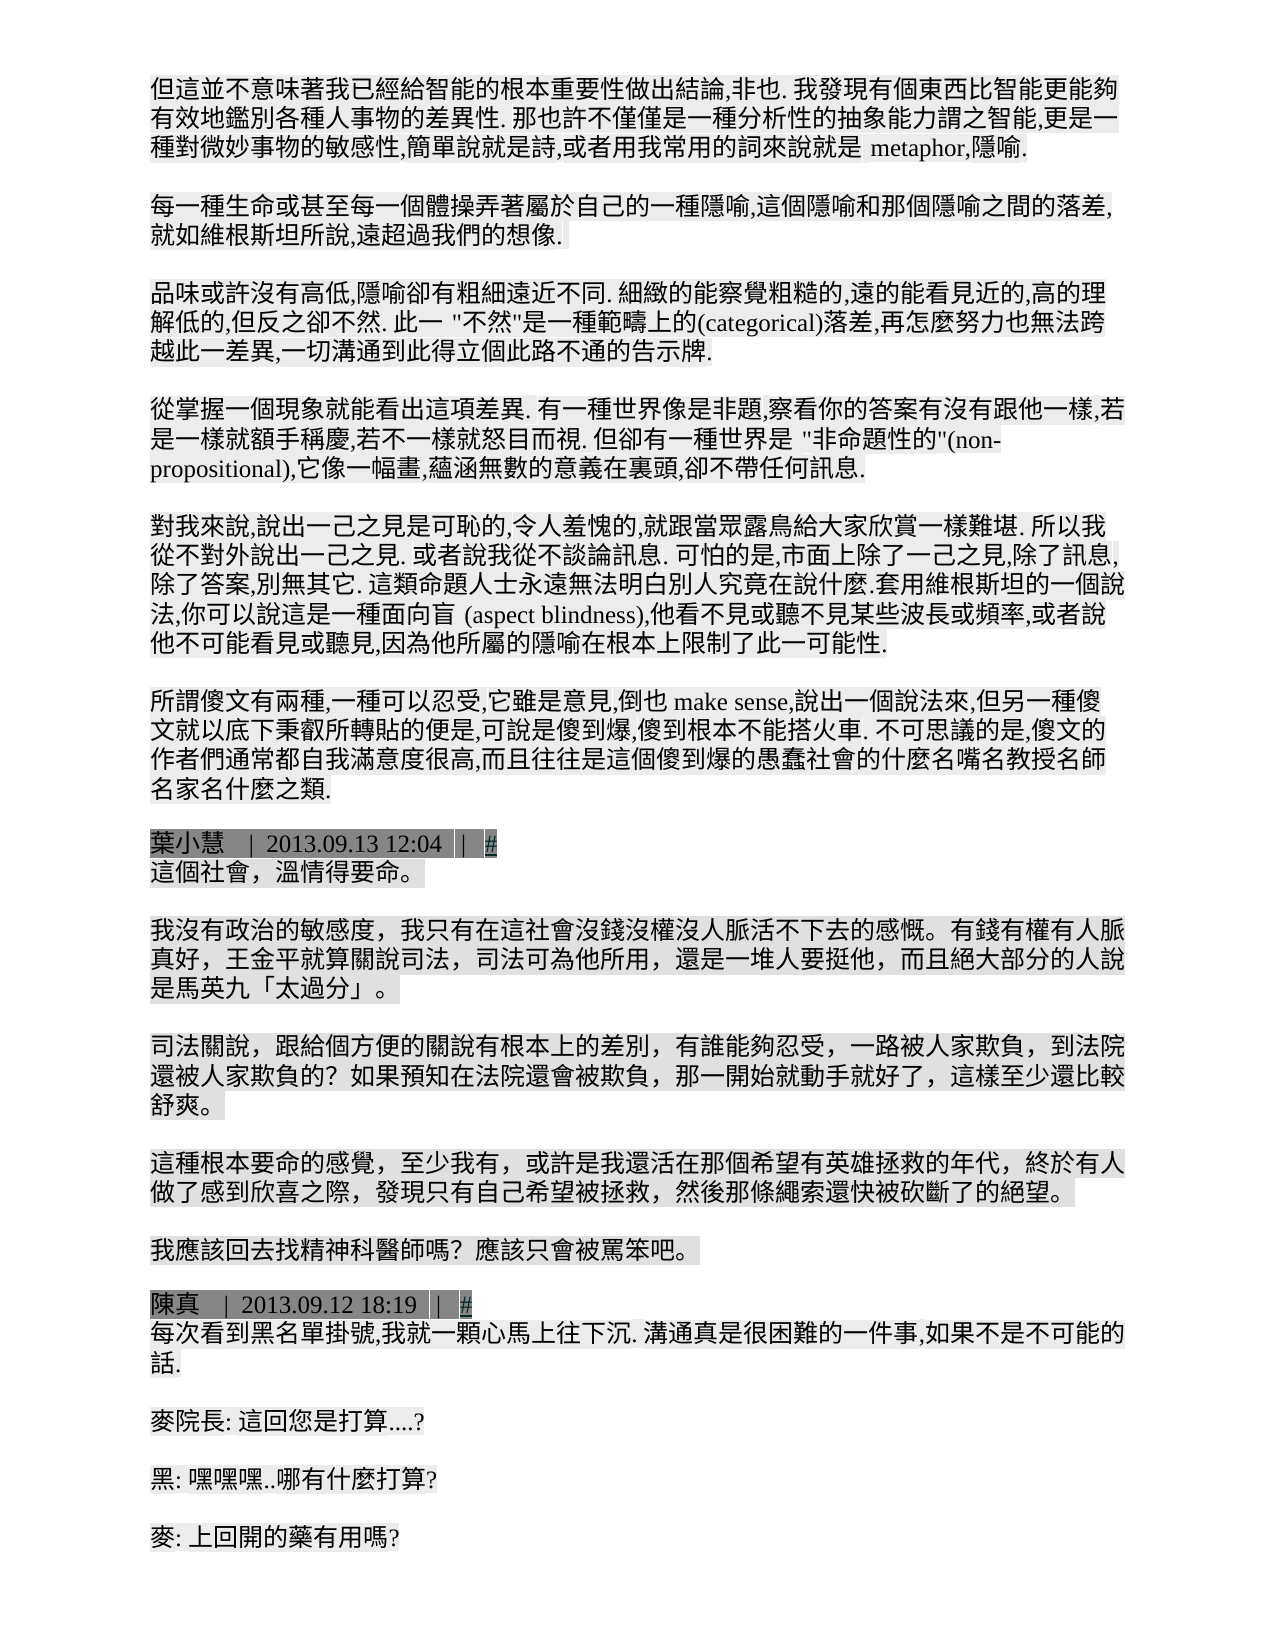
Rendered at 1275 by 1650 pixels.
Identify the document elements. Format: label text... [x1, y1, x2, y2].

text 葉小慧 | 2013.09.13 12:04 | # [150, 829, 1125, 858]
text 每次看到黑名單掛號,我就一顆心馬上往下沉. 溝通真是很困難的一件事,如果不是不可能的話. 麥院長: 這回您是打算....? 黑: 嘿嘿嘿..哪有什麼打算? 麥: 上回開的藥有用嗎? [150, 1319, 1125, 1552]
text 這個社會，溫情得要命。 我沒有政治的敏感度，我只有在這社會沒錢沒權沒人脈活不下去的感慨。有錢有權有人脈真好，王金平就算關說司法，司法可為他所用，還是一堆人要挺他，而且絕大部分的人說是馬英九「太過分」。 司法關說，跟給個方便的關說有根本上的差別，有誰能夠忍受，一路被人家欺負，到法院還被人家欺負的？如果預知在法院還會被欺負，那一開始就動手就好了，這樣至少還比較舒爽。 這種根本要命的感覺，至少我有，或許是我還活在那個希望有英雄拯救的年代，終於有人做了感到欣喜之際，發現只有自己希望被拯救，然後那條繩索還快被砍斷了的絕望。 我應該回去找精神科醫師嗎？應該只會被罵笨吧。 [150, 858, 1125, 1265]
text 陳真 | 2013.09.12 18:19 | # [150, 1290, 1125, 1319]
text 但這並不意味著我已經給智能的根本重要性做出結論,非也. 我發現有個東西比智能更能夠有效地鑑別各種人事物的差異性. 那也許不僅僅是一種分析性的抽象能力謂之智能,更是一種對微妙事物的敏感性,簡單說就是詩,或者用我常用的詞來說就是 metaphor,隱喻. 每一種生命或甚至每一個體操弄著屬於自己的一種隱喻,這個隱喻和那個隱喻之間的落差,就如維根斯坦所說,遠超過我們的想像. 品味或許沒有高低,隱喻卻有粗細遠近不同. 細緻的能察覺粗糙的,遠的能看見近的,高的理解低的,但反之卻不然. 此一 "不然"是一種範疇上的(categorical)落差,再怎麼努力也無法跨越此一差異,一切溝通到此得立個此路不通的告示牌. 從掌握一個現象就能看出這項差異. 有一種世界像是非題,察看你的答案有沒有跟他一樣,若是一樣就額手稱慶,若不一樣就怒目而視. 但卻有一種世界是 "非命題性的"(non-propositional),它像一幅畫,蘊涵無數的意義在裏頭,卻不帶任何訊息. 對我來說,說出一己之見是可恥的,令人羞愧的,就跟當眾露鳥給大家欣賞一樣難堪. 所以我從不對外說出一己之見. 或者說我從不談論訊息. 可怕的是,市面上除了一己之見,除了訊息,除了答案,別無其它. 這類命題人士永遠無法明白別人究竟在說什麼.套用維根斯坦的一個說法,你可以說這是一種面向盲 (aspect blindness),他看不見或聽不見某些波長或頻率,或者說他不可能看見或聽見,因為他所屬的隱喻在根本上限制了此一可能性. 所謂傻文有兩種,一種可以忍受,它雖是意見,倒也make sense,說出一個說法來,但另一種傻文就以底下秉叡所轉貼的便是,可說是傻到爆,傻到根本不能搭火車. 不可思議的是,傻文的作者們通常都自我滿意度很高,而且往往是這個傻到爆的愚蠢社會的什麼名嘴名教授名師名家名什麼之類. [150, 75, 1125, 804]
